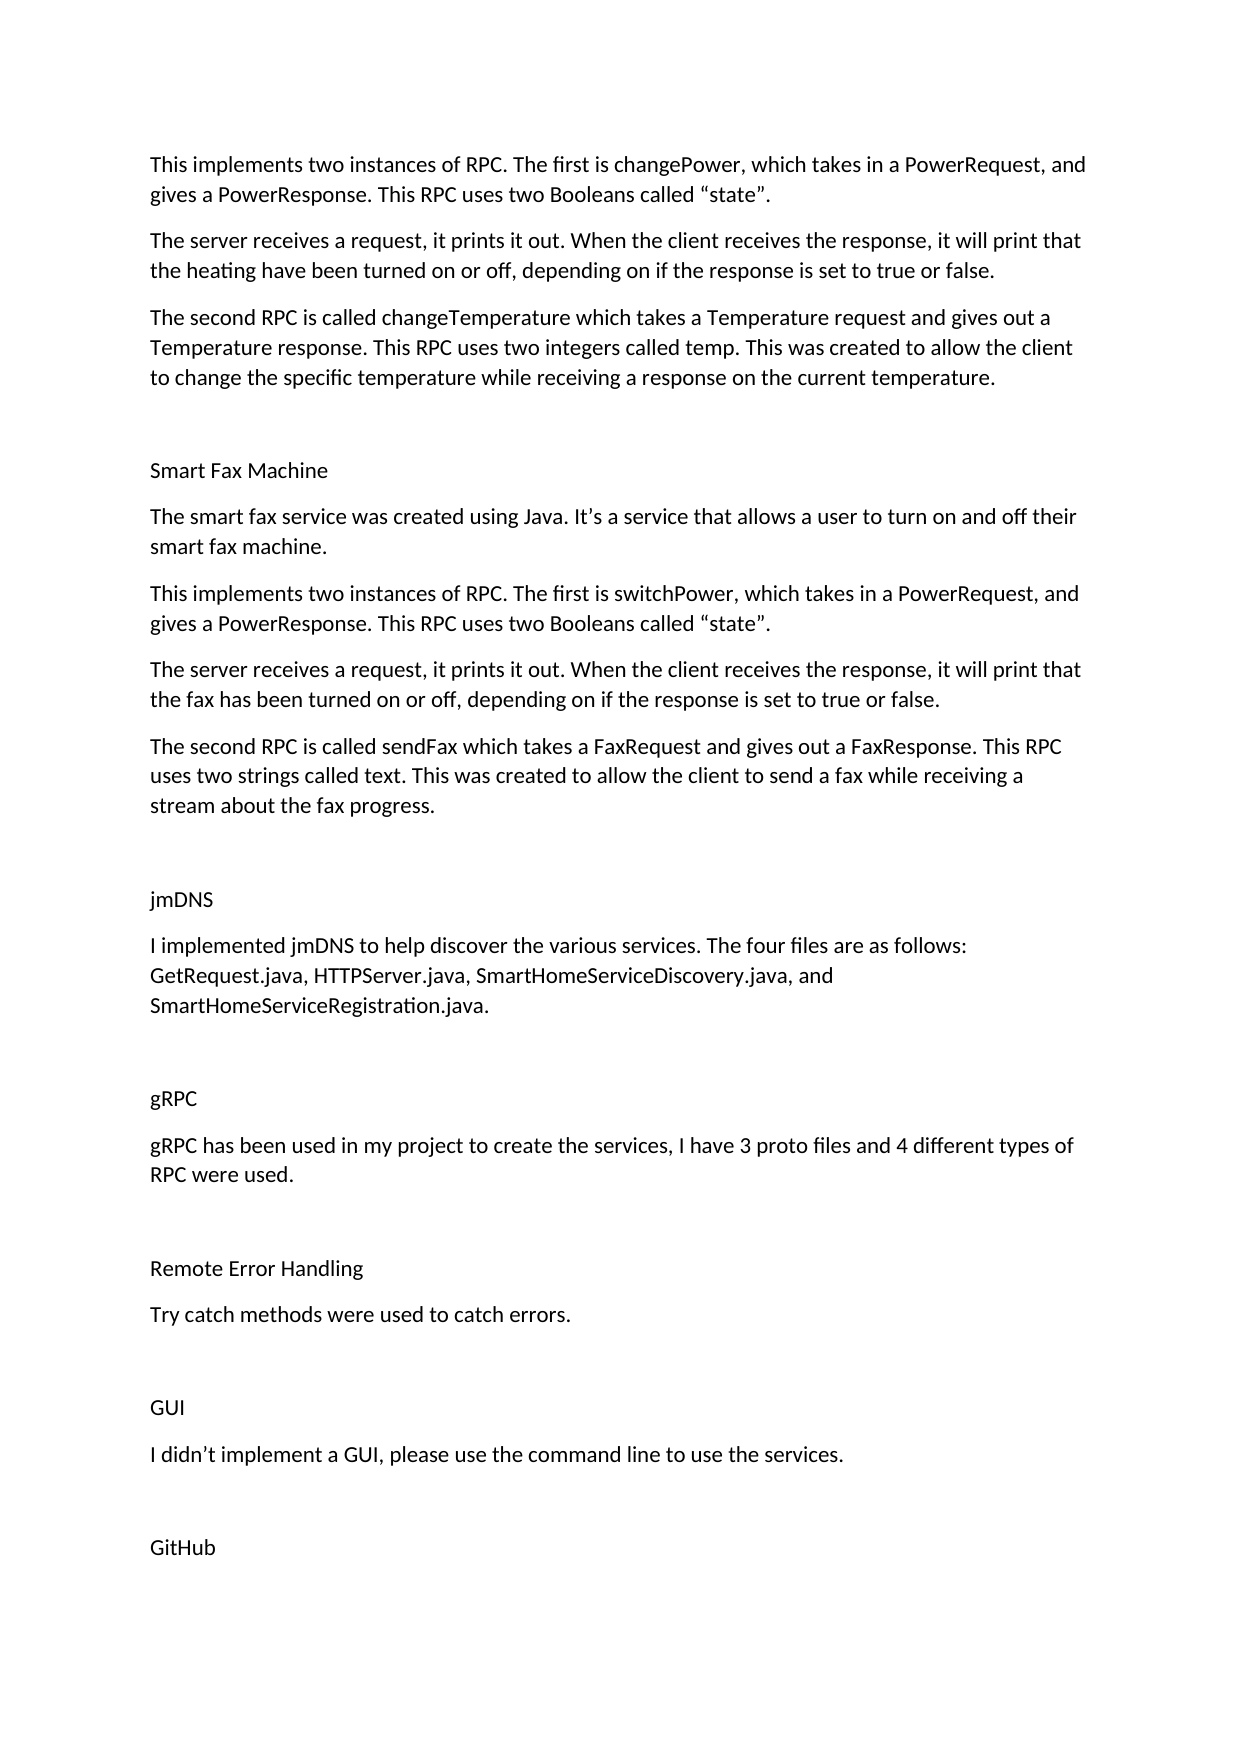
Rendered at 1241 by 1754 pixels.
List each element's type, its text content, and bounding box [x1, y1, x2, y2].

text gRPC has been used in my project to create the services, I have 3 proto files and 4 different types of RPC were used. [150, 1131, 1090, 1189]
text gRPC [150, 1084, 1090, 1112]
text jmDNS [150, 885, 1090, 913]
text This implements two instances of RPC. The first is changePower, which takes in a PowerRequest, and gives a PowerResponse. This RPC uses two Booleans called “state”. [150, 150, 1090, 208]
text GUI [150, 1393, 1090, 1421]
text Remote Error Handling [150, 1254, 1090, 1282]
text The server receives a request, it prints it out. When the client receives the response, it will print that the fax has been turned on or off, depending on if the response is set to true or false. [150, 655, 1090, 713]
text The second RPC is called changeTemperature which takes a Temperature request and gives out a Temperature response. This RPC uses two integers called temp. This was created to allow the client to change the specific temperature while receiving a response on the current temperature. [150, 303, 1090, 391]
text Smart Fax Machine [150, 456, 1090, 484]
text I implemented jmDNS to help discover the various services. The four files are as follows: GetRequest.java, HTTPServer.java, SmartHomeServiceDiscovery.java, and SmartHomeServiceRegistration.java. [150, 931, 1090, 1019]
text I didn’t implement a GUI, please use the command line to use the services. [150, 1440, 1090, 1468]
text GitHub [150, 1533, 1090, 1561]
text Try catch methods were used to catch errors. [150, 1300, 1090, 1328]
text This implements two instances of RPC. The first is switchPower, which takes in a PowerRequest, and gives a PowerResponse. This RPC uses two Booleans called “state”. [150, 579, 1090, 637]
text The second RPC is called sendFax which takes a FaxRequest and gives out a FaxResponse. This RPC uses two strings called text. This was created to allow the client to send a fax while receiving a stream about the fax progress. [150, 732, 1090, 819]
text The smart fax service was created using Java. It’s a service that allows a user to turn on and off their smart fax machine. [150, 502, 1090, 560]
text The server receives a request, it prints it out. When the client receives the response, it will print that the heating have been turned on or off, depending on if the response is set to true or false. [150, 226, 1090, 284]
